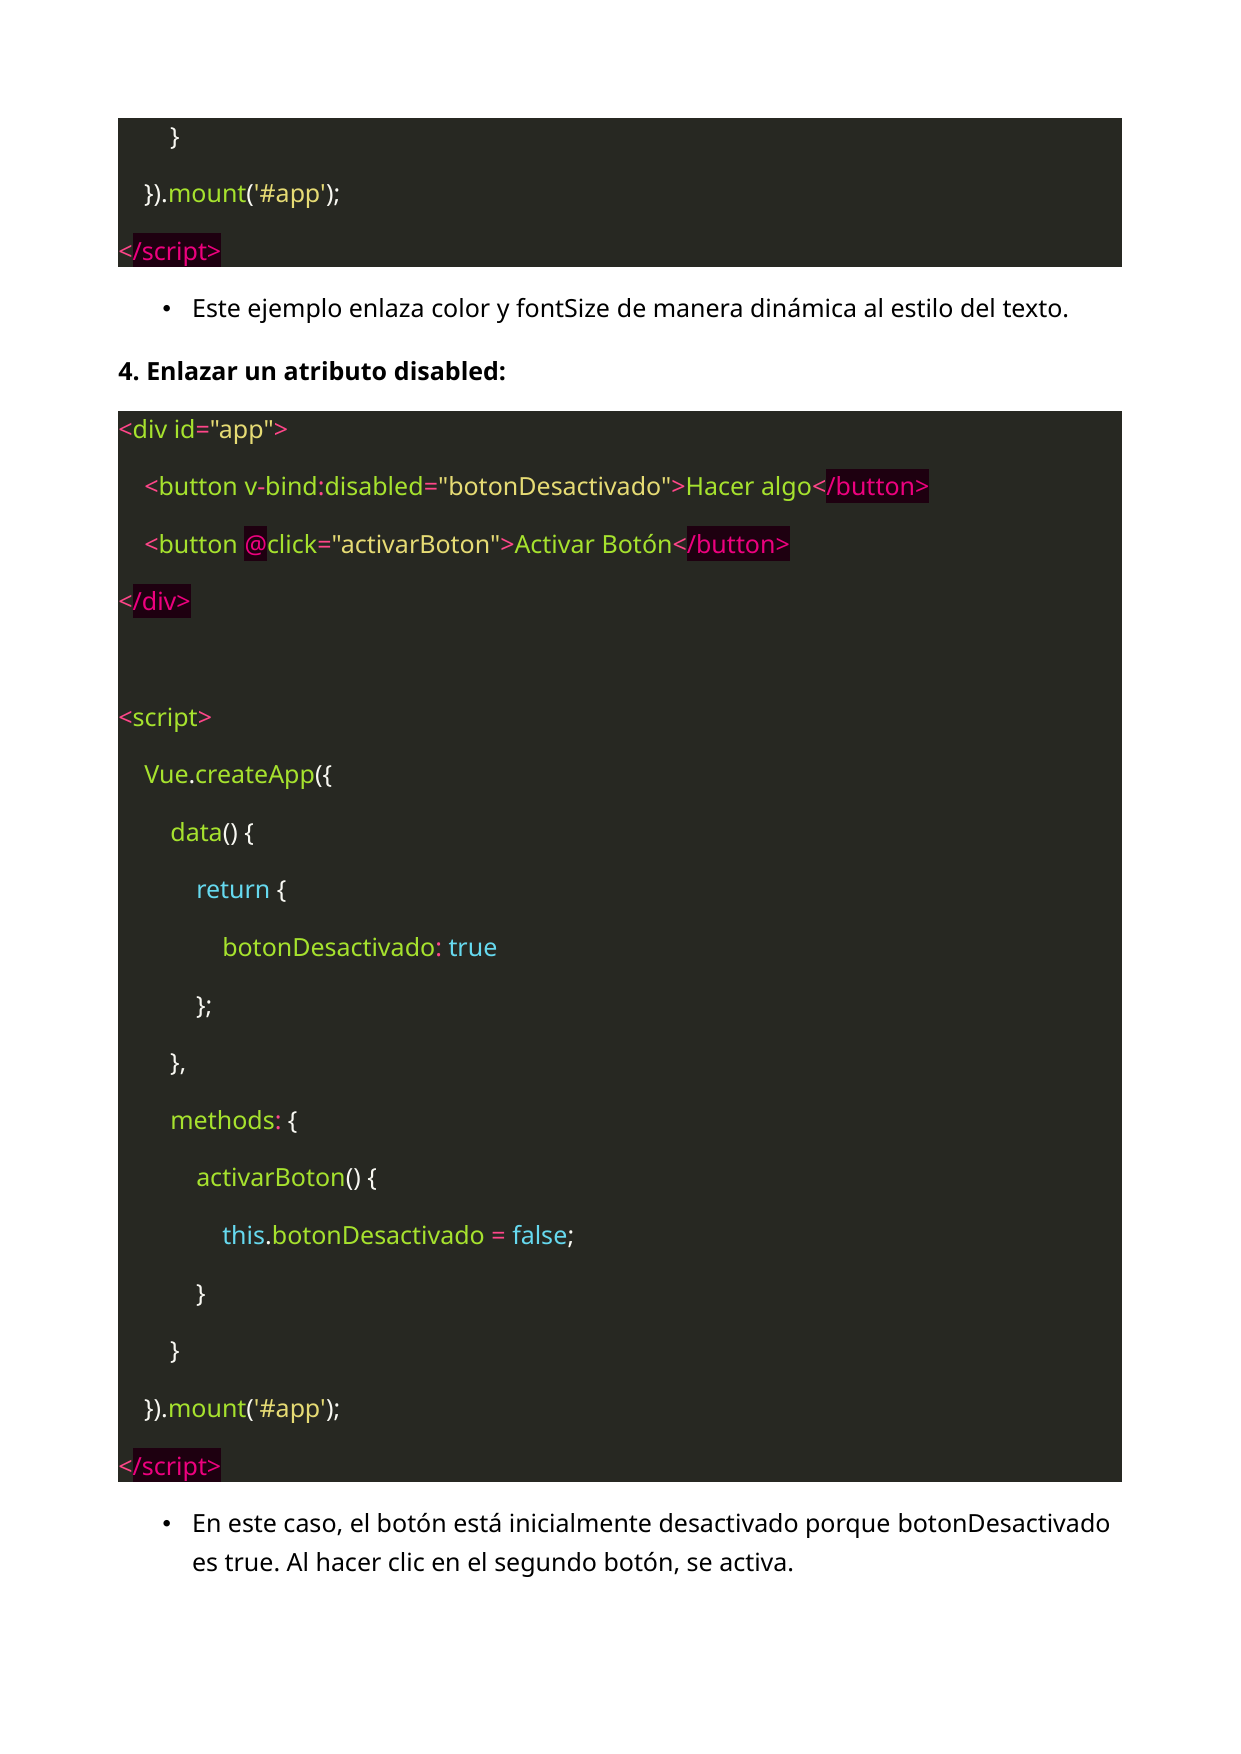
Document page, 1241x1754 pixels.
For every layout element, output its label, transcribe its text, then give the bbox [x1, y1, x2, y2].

text return { [118, 872, 1122, 906]
text this.botonDesactivado = false; [118, 1218, 1122, 1252]
text }, [118, 1045, 1122, 1079]
text botonDesactivado: true [118, 930, 1122, 964]
text methods: { [118, 1102, 1122, 1137]
text } [118, 1333, 1122, 1367]
text }; [118, 987, 1122, 1021]
text <button v-bind:disabled="botonDesactivado">Hacer algo</button> [118, 469, 1122, 503]
text <div id="app"> [118, 411, 1122, 445]
text <button @click="activarBoton">Activar Botón</button> [118, 526, 1122, 561]
text </div> [118, 584, 1122, 618]
text } [118, 118, 1122, 152]
text </script> [118, 233, 1122, 267]
text }).mount('#app'); [118, 176, 1122, 210]
subtitle 4. Enlazar un atributo disabled: [118, 354, 1122, 388]
list Este ejemplo enlaza color y fontSize de manera dinámica al estilo del texto. [162, 291, 1122, 325]
text data() { [118, 814, 1122, 848]
text </script> [118, 1448, 1122, 1482]
text } [118, 1275, 1122, 1309]
text <script> [118, 699, 1122, 733]
text activarBoton() { [118, 1160, 1122, 1194]
text }).mount('#app'); [118, 1391, 1122, 1424]
list En este caso, el botón está inicialmente desactivado porque botonDesactivado es true. Al hacer clic en el segundo botón, se activa. [162, 1506, 1122, 1579]
text Vue.createApp({ [118, 757, 1122, 791]
